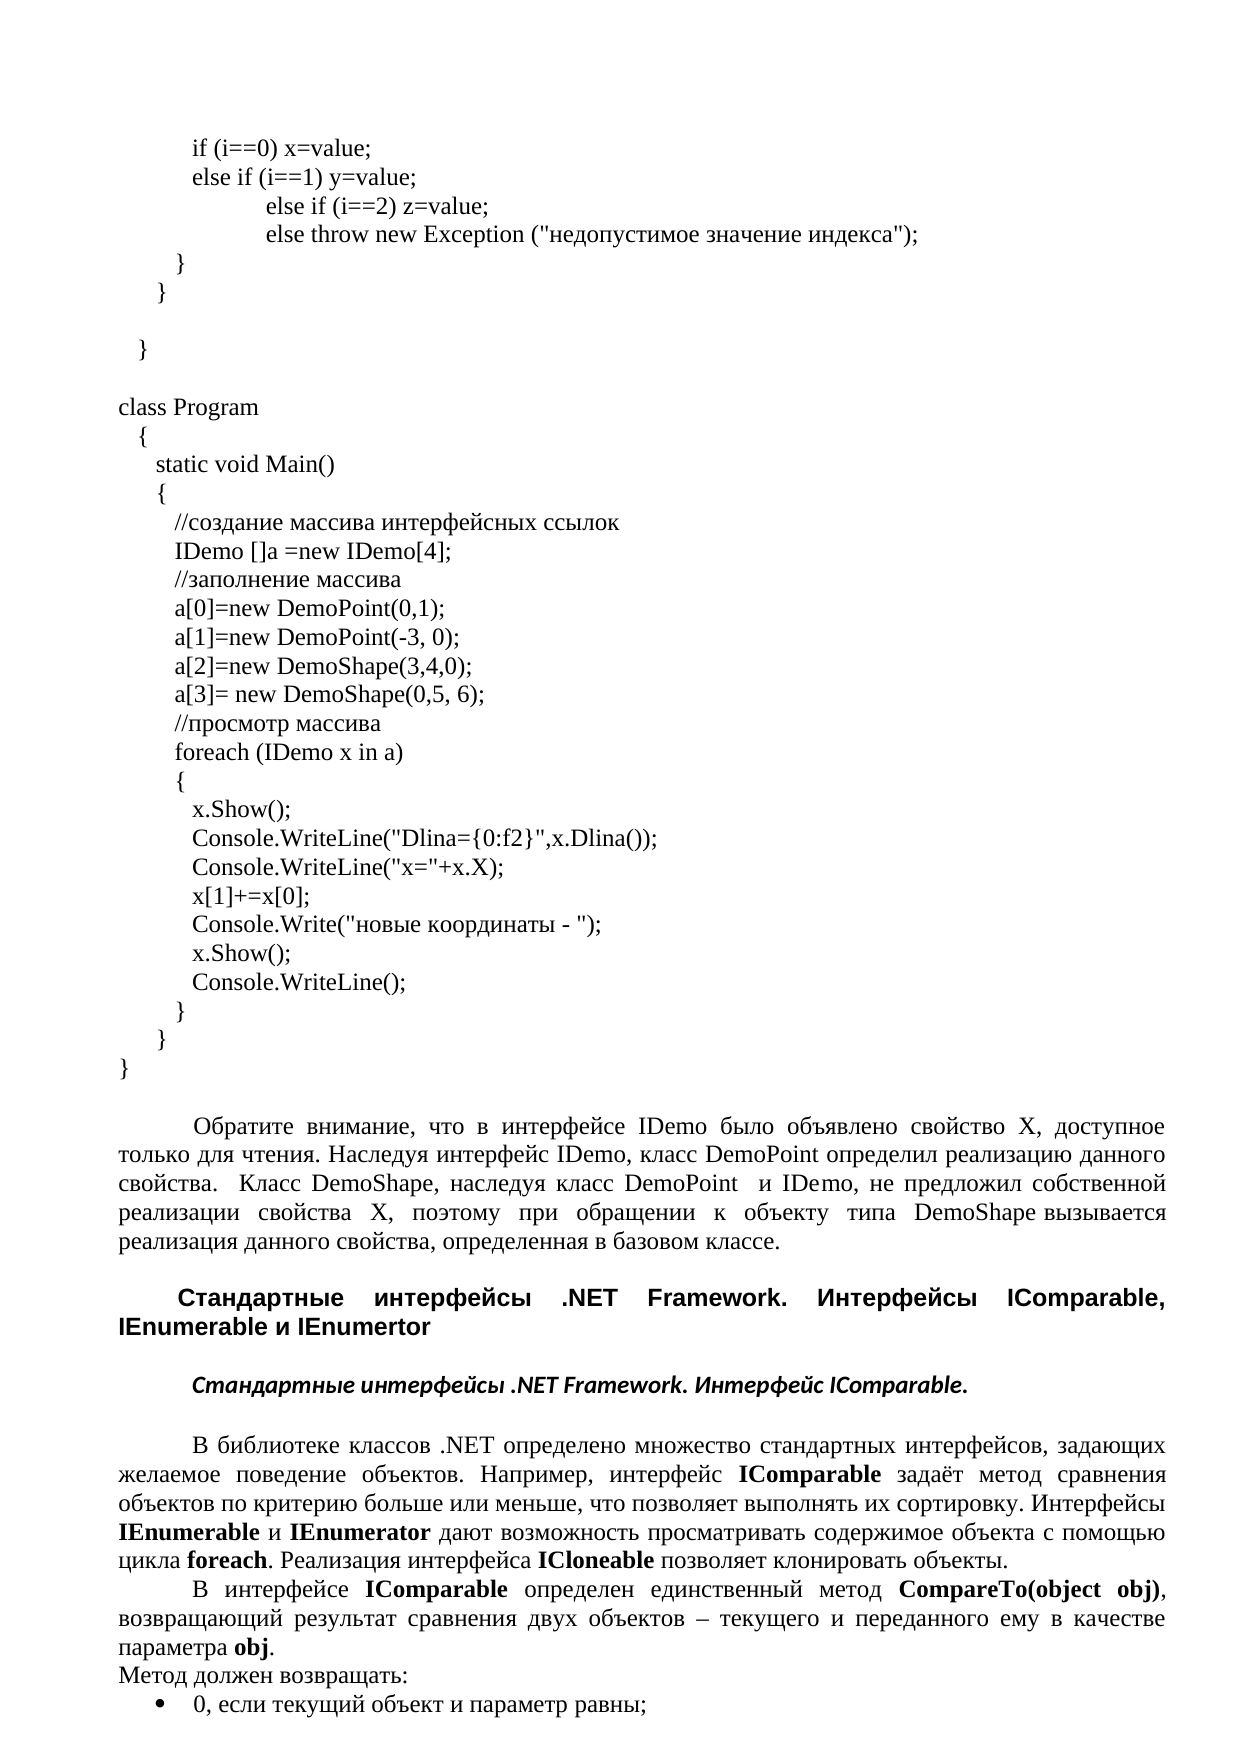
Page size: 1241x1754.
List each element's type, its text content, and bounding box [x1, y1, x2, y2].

text class Program [118, 392, 1167, 421]
subtitle Стандартные интерфейсы .NET Framework. Интерфейсы IComparable, IEnumerable и IEnumertor [118, 1283, 1167, 1341]
text //заполнение массива [118, 564, 1167, 593]
text Console.WriteLine("x="+x.X); [118, 852, 1167, 881]
text Console.WriteLine(); [118, 967, 1167, 996]
text } [118, 334, 1167, 363]
text x.Show(); [118, 938, 1167, 967]
text Console.Write("новые координаты - "); [118, 909, 1167, 938]
text else throw new Exception ("недопустимое значение индекса"); [118, 219, 1167, 248]
text { [118, 766, 1167, 794]
text В библиотеке классов .NET определено множество стандартных интерфейсов, задающих желаемое поведение объектов. Например, интерфейс IComparable задаёт метод сравнения объектов по критерию больше или меньше, что позволяет выполнять их сортировку. Интерфейсы IEnumerable и IEnumerator дают возможность просматривать содержимое объекта с помощью цикла foreach. Реализация интерфейса ICloneable позволяет клонировать объекты. [118, 1431, 1167, 1574]
text if (i==0) x=value; [118, 133, 1167, 162]
text } [118, 996, 1167, 1024]
text else if (i==1) y=value; [118, 162, 1167, 191]
text } [118, 1053, 1167, 1082]
text { [118, 478, 1167, 507]
text foreach (IDemo x in a) [118, 737, 1167, 766]
text //создание массива интерфейсных ссылок [118, 507, 1167, 536]
text a[1]=new DemoPoint(-3, 0); [118, 622, 1167, 651]
text x.Show(); [118, 794, 1167, 823]
text static void Main() [118, 449, 1167, 478]
text Метод должен возвращать: [118, 1661, 1167, 1689]
text x[1]+=x[0]; [118, 881, 1167, 909]
text } [118, 277, 1167, 306]
text IDemo []a =new IDemo[4]; [118, 536, 1167, 564]
text //просмотр массива [118, 708, 1167, 737]
list 0, если текущий объект и параметр равны; [156, 1689, 1167, 1718]
subtitle Стандартные интерфейсы .NET Framework. Интерфейс IComparable. [118, 1369, 1167, 1400]
text } [118, 248, 1167, 277]
text a[2]=new DemoShape(3,4,0); [118, 651, 1167, 679]
text } [118, 1024, 1167, 1053]
text Обратите внимание, что в интерфейсе IDemo было объявлено свойство Х, доступное только для чтения. Наследуя интерфейс IDemo, класс DemoPoint определил реализацию данного свойства. Класс DemoShape, наследуя класс DemoPoint и IDemo, не предложил собственной реализации свойства Х, поэтому при обращении к объекту типа DemoShape вызывается реализация данного свойства, определенная в базовом классе. [118, 1111, 1167, 1254]
text a[3]= new DemoShape(0,5, 6); [118, 679, 1167, 708]
text В интерфейсе IComparable определен единственный метод CompareTo(object obj), возвращающий результат сравнения двух объектов – текущего и переданного ему в качестве параметра obj. [118, 1574, 1167, 1661]
text Console.WriteLine("Dlina={0:f2}",x.Dlina()); [118, 823, 1167, 852]
text else if (i==2) z=value; [118, 191, 1167, 219]
text { [118, 421, 1167, 449]
text a[0]=new DemoPoint(0,1); [118, 593, 1167, 622]
